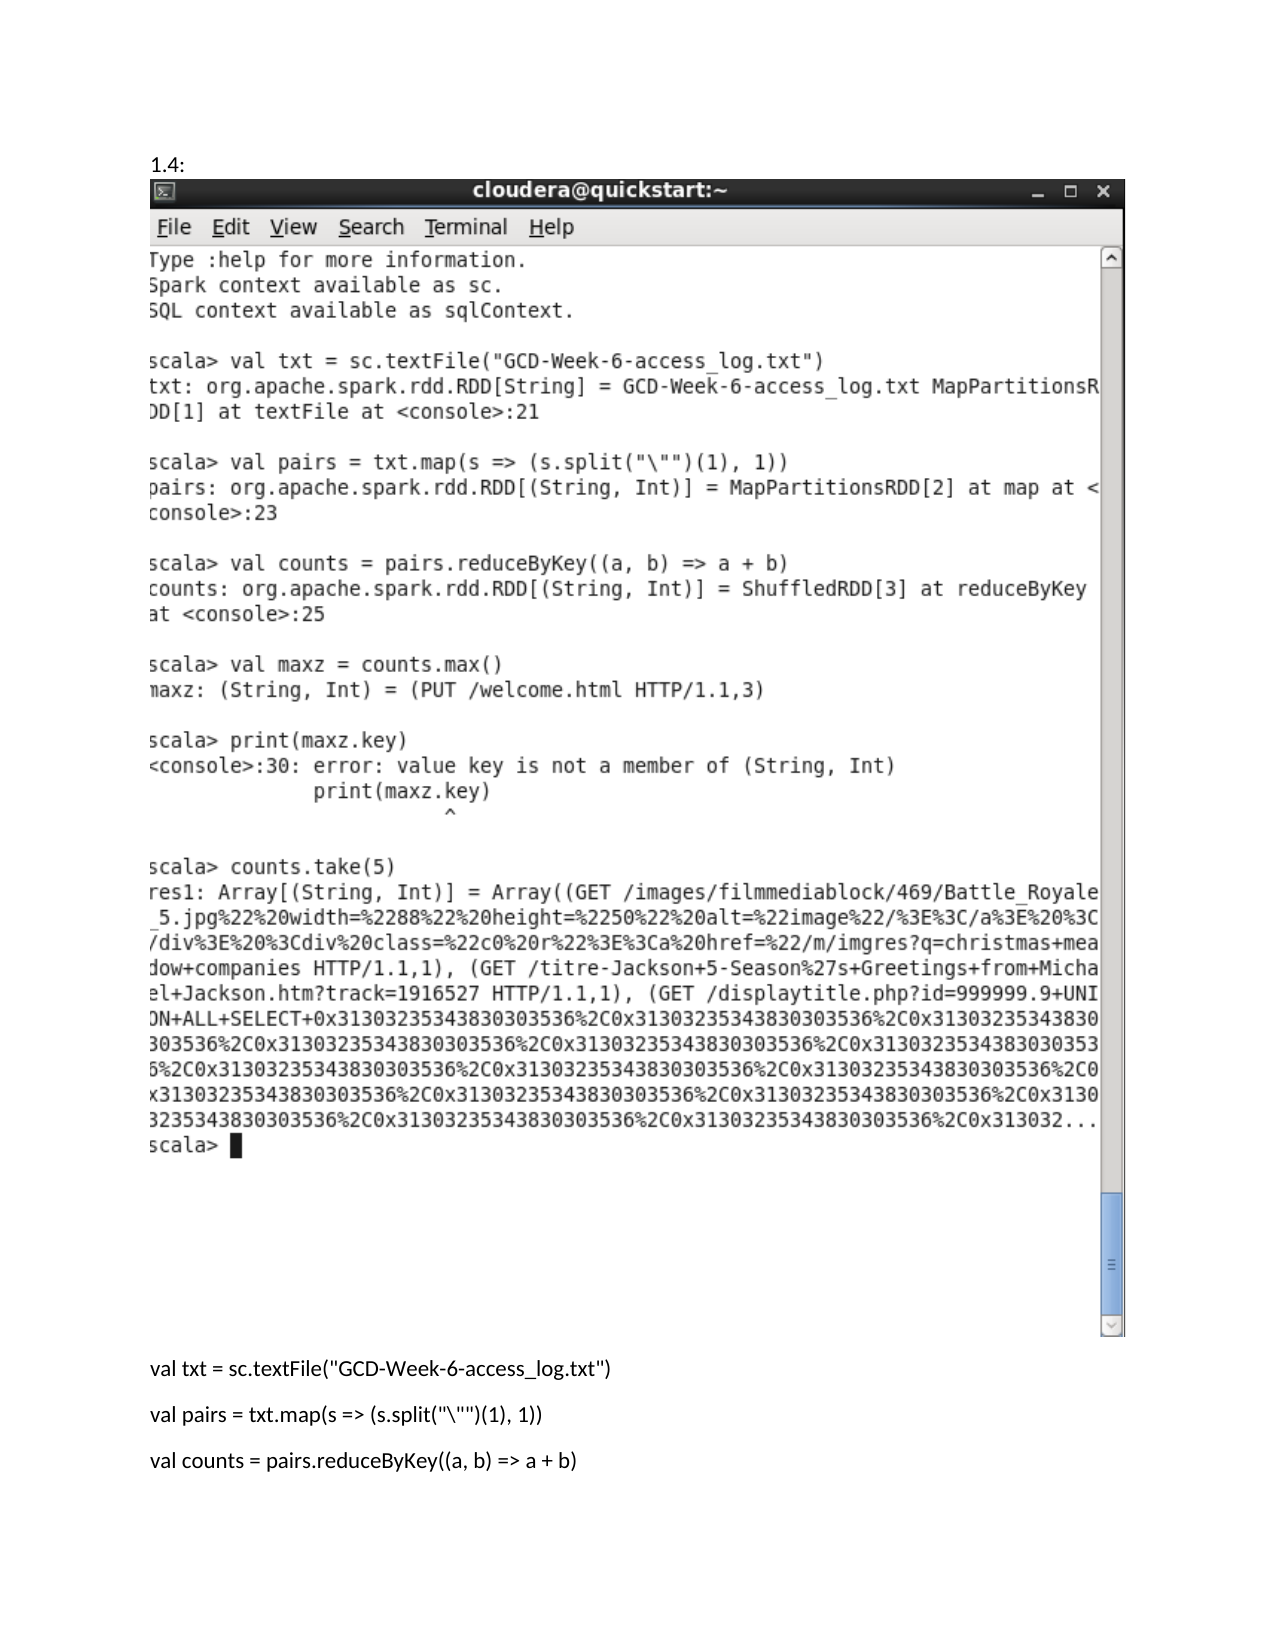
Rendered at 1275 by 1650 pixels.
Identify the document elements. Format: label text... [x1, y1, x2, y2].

text val counts = pairs.reduceByKey((a, b) => a + b) [150, 1446, 1125, 1474]
text val txt = sc.textFile("GCD-Week-6-access_log.txt") [150, 1354, 1125, 1383]
text 1.4: [150, 150, 1125, 179]
text val pairs = txt.map(s => (s.split("\"")(1), 1)) [150, 1400, 1125, 1428]
